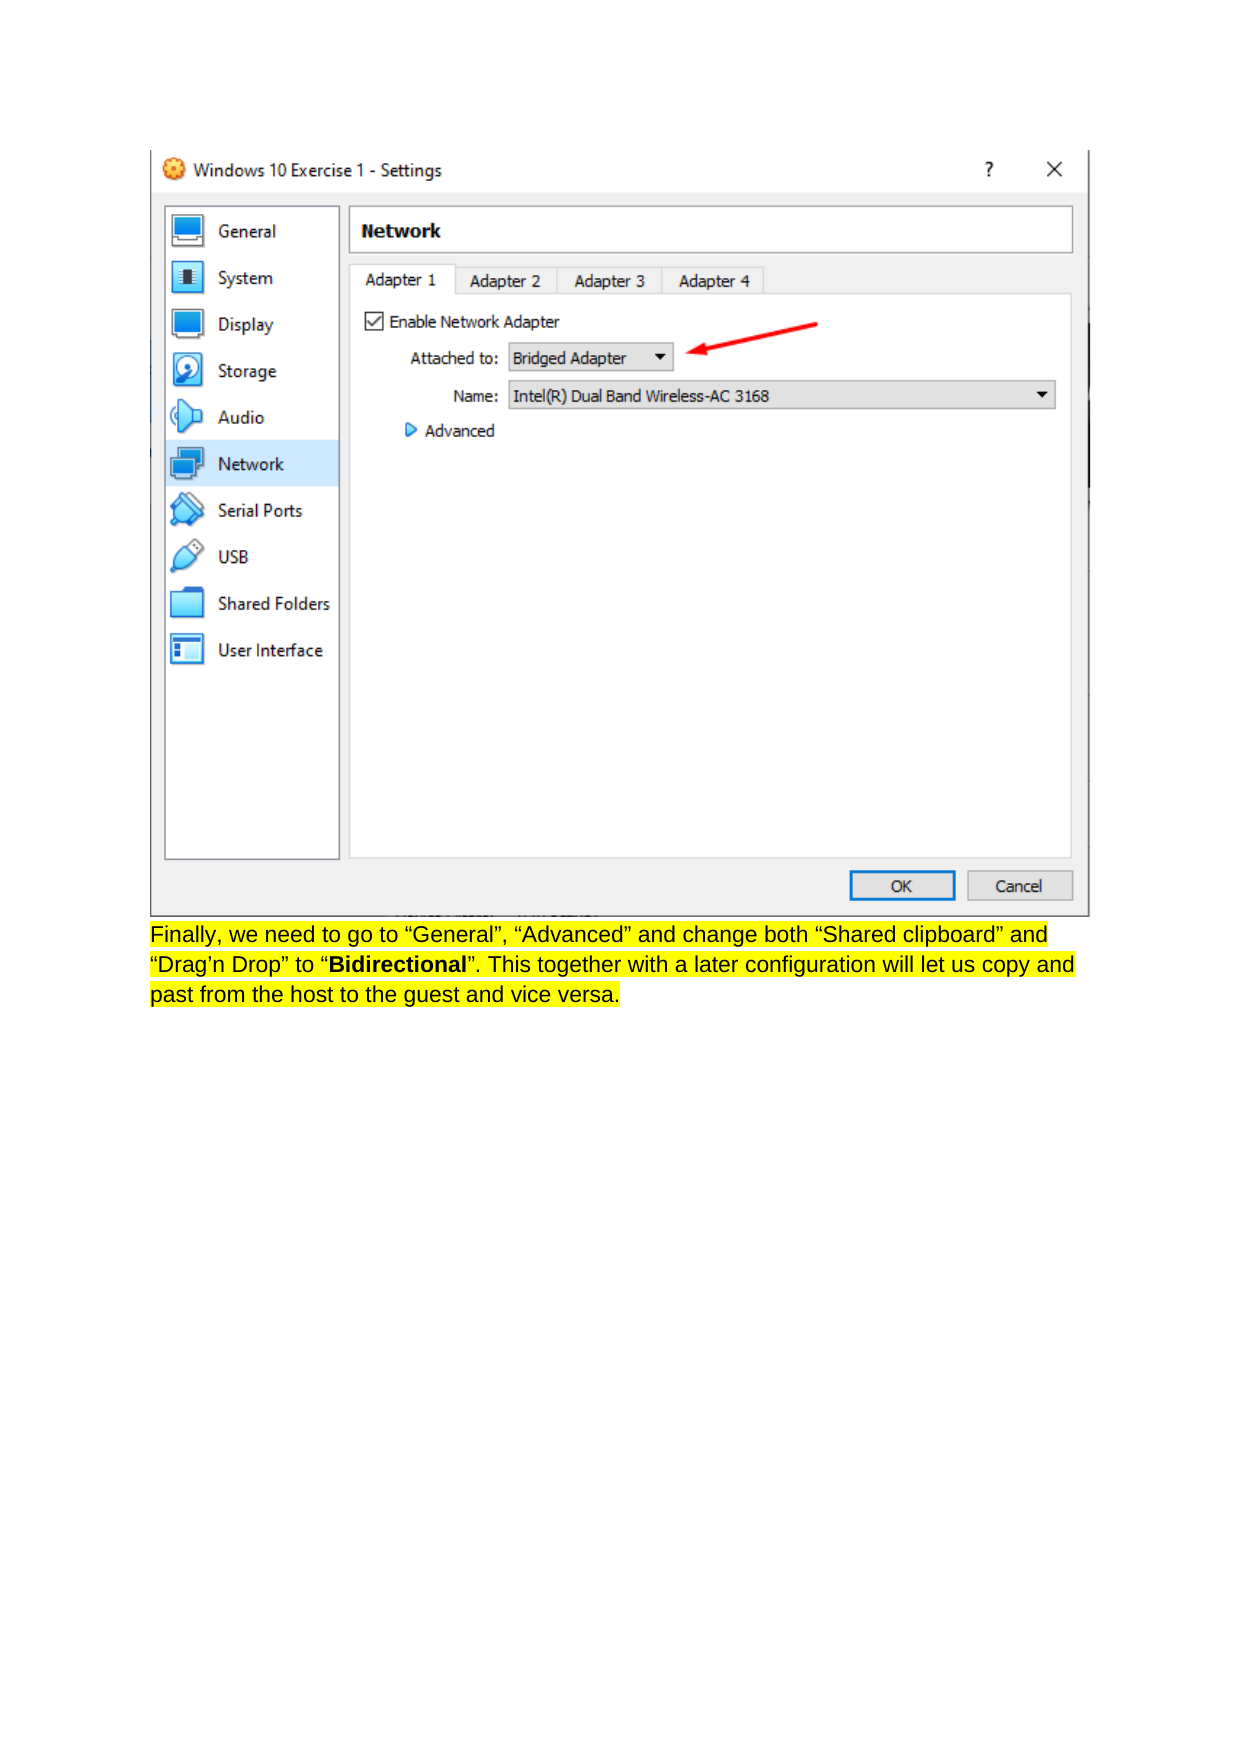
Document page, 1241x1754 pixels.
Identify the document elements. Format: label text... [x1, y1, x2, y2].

text Finally, we need to go to “General”, “Advanced” and change both “Shared clipboard” and “Drag’n Drop” to “Bidirectional”. This together with a later configuration will let us copy and past from the host to the guest and vice versa. [150, 921, 1090, 1007]
picture [150, 150, 1091, 917]
